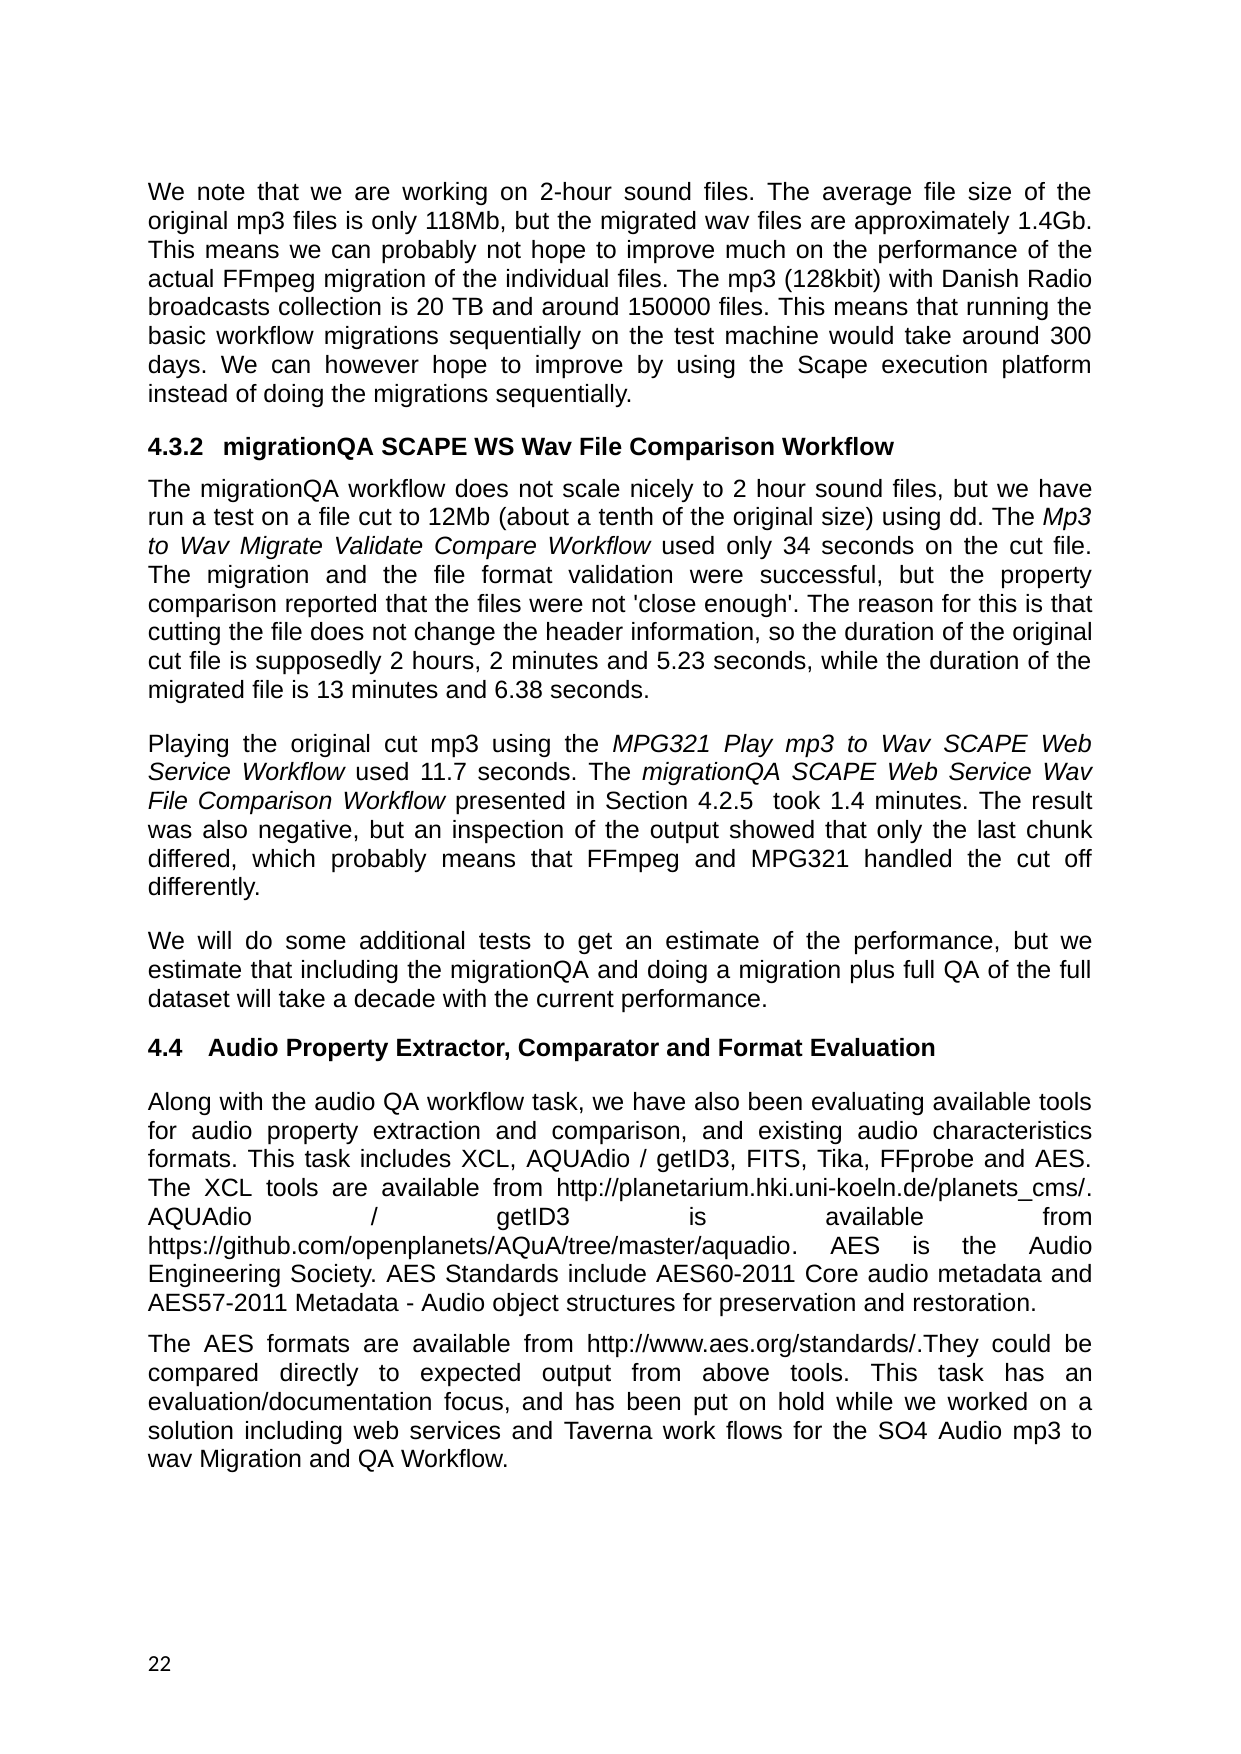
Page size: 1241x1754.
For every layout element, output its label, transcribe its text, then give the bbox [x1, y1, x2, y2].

text Along with the audio QA workflow task, we have also been evaluating available tools for audio property extraction and comparison, and existing audio characteristics formats. This task includes XCL, AQUAdio / getID3, FITS, Tika, FFprobe and AES. The XCL tools are available from http://planetarium.hki.uni-koeln.de/planets_cms/. AQUAdio / getID3 is available from https://github.com/openplanets/AQuA/tree/master/aquadio. AES is the Audio Engineering Society. AES Standards include AES60-2011 Core audio metadata and AES57-2011 Metadata - Audio object structures for preservation and restoration. [148, 1087, 1092, 1317]
subtitle Audio Property Extractor, Comparator and Format Evaluation [148, 1033, 1092, 1062]
text The AES formats are available from http://www.aes.org/standards/.They could be compared directly to expected output from above tools. This task has an evaluation/documentation focus, and has been put on hold while we worked on a solution including web services and Taverna work flows for the SO4 Audio mp3 to wav Migration and QA Workflow. [148, 1329, 1092, 1473]
text We note that we are working on 2-hour sound files. The average file size of the original mp3 files is only 118Mb, but the migrated wav files are approximately 1.4Gb. This means we can probably not hope to improve much on the performance of the actual FFmpeg migration of the individual files. The mp3 (128kbit) with Danish Radio broadcasts collection is 20 TB and around 150000 files. This means that running the basic workflow migrations sequentially on the test machine would take around 300 days. We can however hope to improve by using the Scape execution platform instead of doing the migrations sequentially. [148, 177, 1092, 407]
text Playing the original cut mp3 using the MPG321 Play mp3 to Wav SCAPE Web Service Workflow used 11.7 seconds. The migrationQA SCAPE Web Service Wav File Comparison Workflow presented in Section 4.2.5 took 1.4 minutes. The result was also negative, but an inspection of the output showed that only the last chunk differed, which probably means that FFmpeg and MPG321 handled the cut off differently. [148, 728, 1092, 901]
text The migrationQA workflow does not scale nicely to 2 hour sound files, but we have run a test on a file cut to 12Mb (about a tenth of the original size) using dd. The Mp3 to Wav Migrate Validate Compare Workflow used only 34 seconds on the cut file. The migration and the file format validation were successful, but the property comparison reported that the files were not 'close enough'. The reason for this is that cutting the file does not change the header information, so the duration of the original cut file is supposedly 2 hours, 2 minutes and 5.23 seconds, while the duration of the migrated file is 13 minutes and 6.38 seconds. [148, 473, 1092, 703]
text We will do some additional tests to get an estimate of the performance, but we estimate that including the migrationQA and doing a migration plus full QA of the full dataset will take a decade with the current performance. [148, 926, 1092, 1012]
subtitle migrationQA SCAPE WS Wav File Comparison Workflow [148, 432, 1092, 461]
